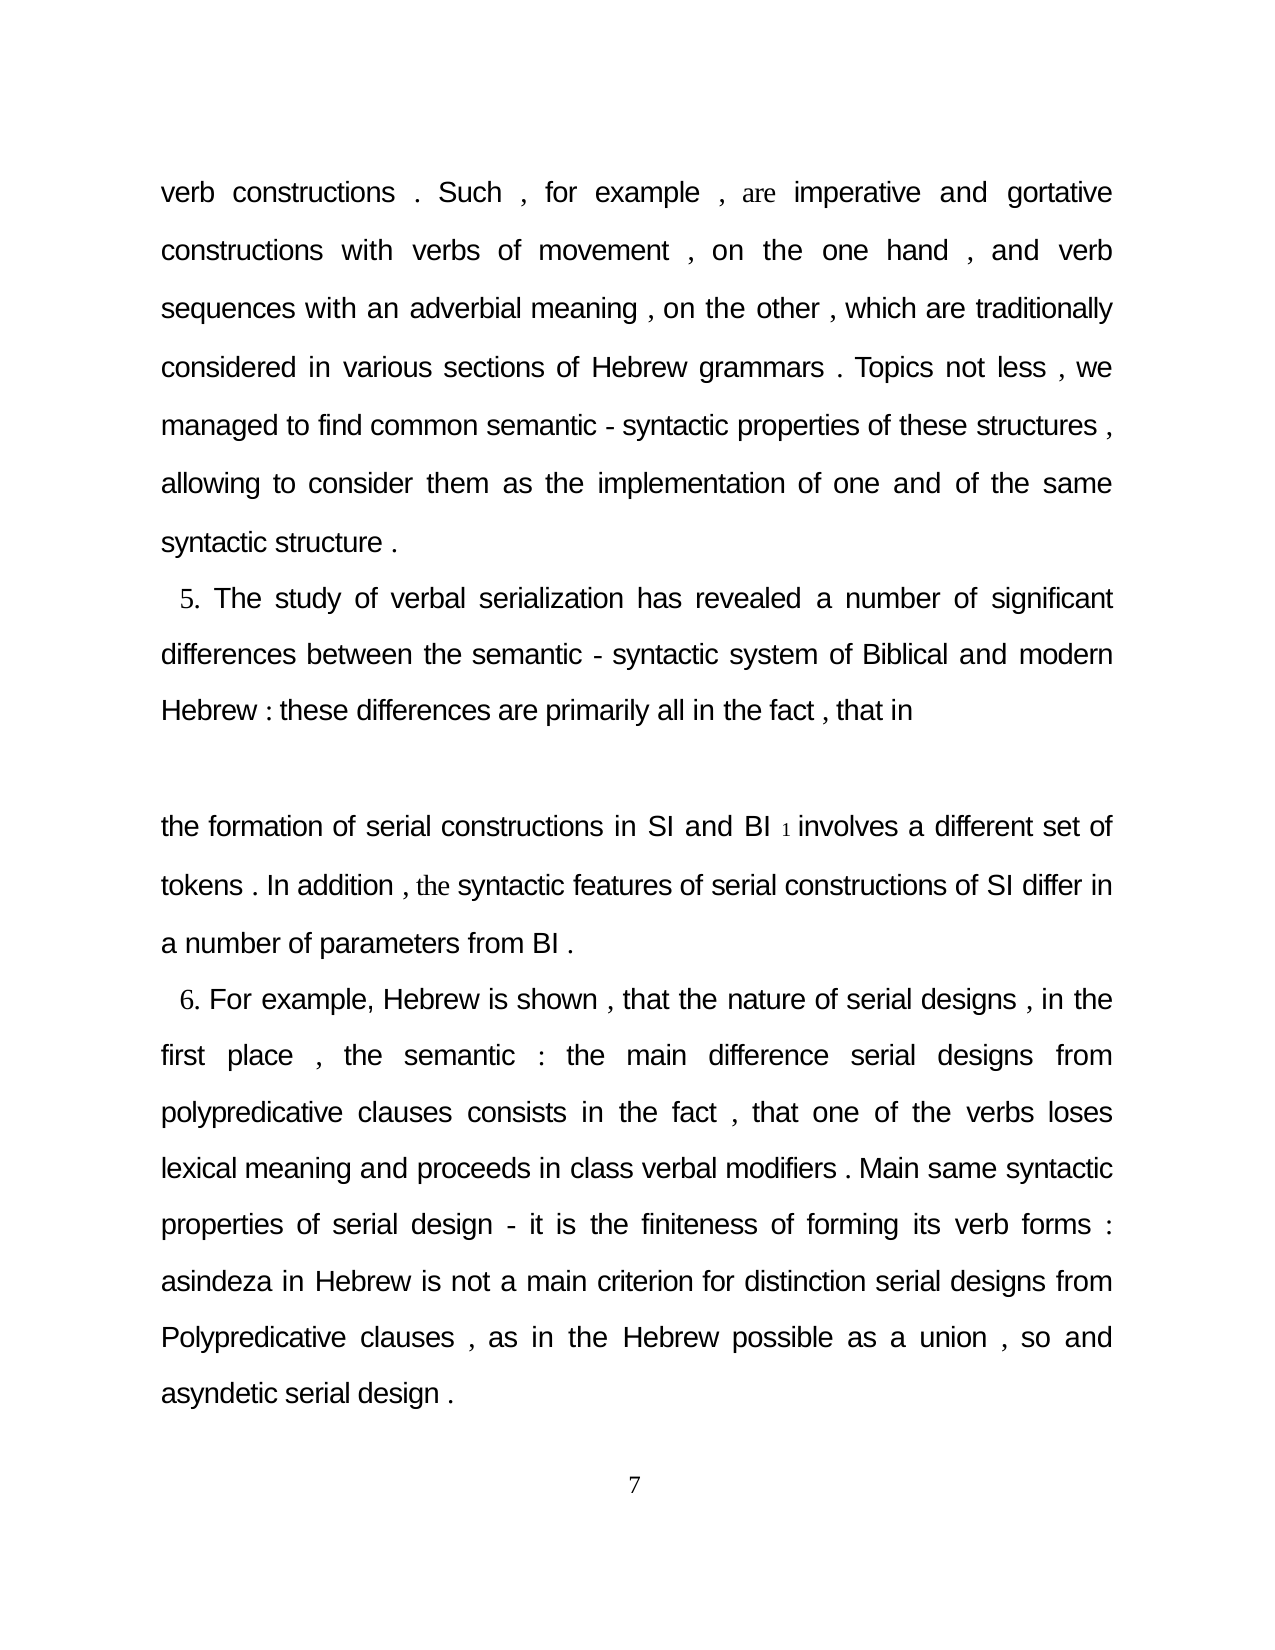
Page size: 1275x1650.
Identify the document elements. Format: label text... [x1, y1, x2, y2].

text the formation of serial constructions in SI and BI 1 involves a different set of tokens . In addition , the syntactic features of serial constructions of SI differ in a number of parameters from BI . [161, 784, 1113, 959]
text 5. The study of verbal serialization has revealed a number of significant differences between the semantic - syntactic system of Biblical and modern Hebrew : these differences are primarily all in the fact , that in [161, 558, 1113, 727]
text 6. For example, Hebrew is shown , that the nature of serial designs , in the first place , the semantic : the main difference serial designs from polypredicative clauses consists in the fact , that one of the verbs loses lexical meaning and proceeds in class verbal modifiers . Main same syntactic properties of serial design - it is the finiteness of forming its verb forms : asindeza in Hebrew is not a main criterion for distinction serial designs from Polypredicative clauses , as in the Hebrew possible as a union , so and asyndetic serial design . [161, 959, 1113, 1409]
text verb constructions . Such , for example , are imperative and gortative constructions with verbs of movement , on the one hand , and verb sequences with an adverbial meaning , on the other , which are traditionally considered in various sections of Hebrew grammars . Topics not less , we managed to find common semantic - syntactic properties of these structures , allowing to consider them as the implementation of one and of the same syntactic structure . [161, 150, 1113, 558]
